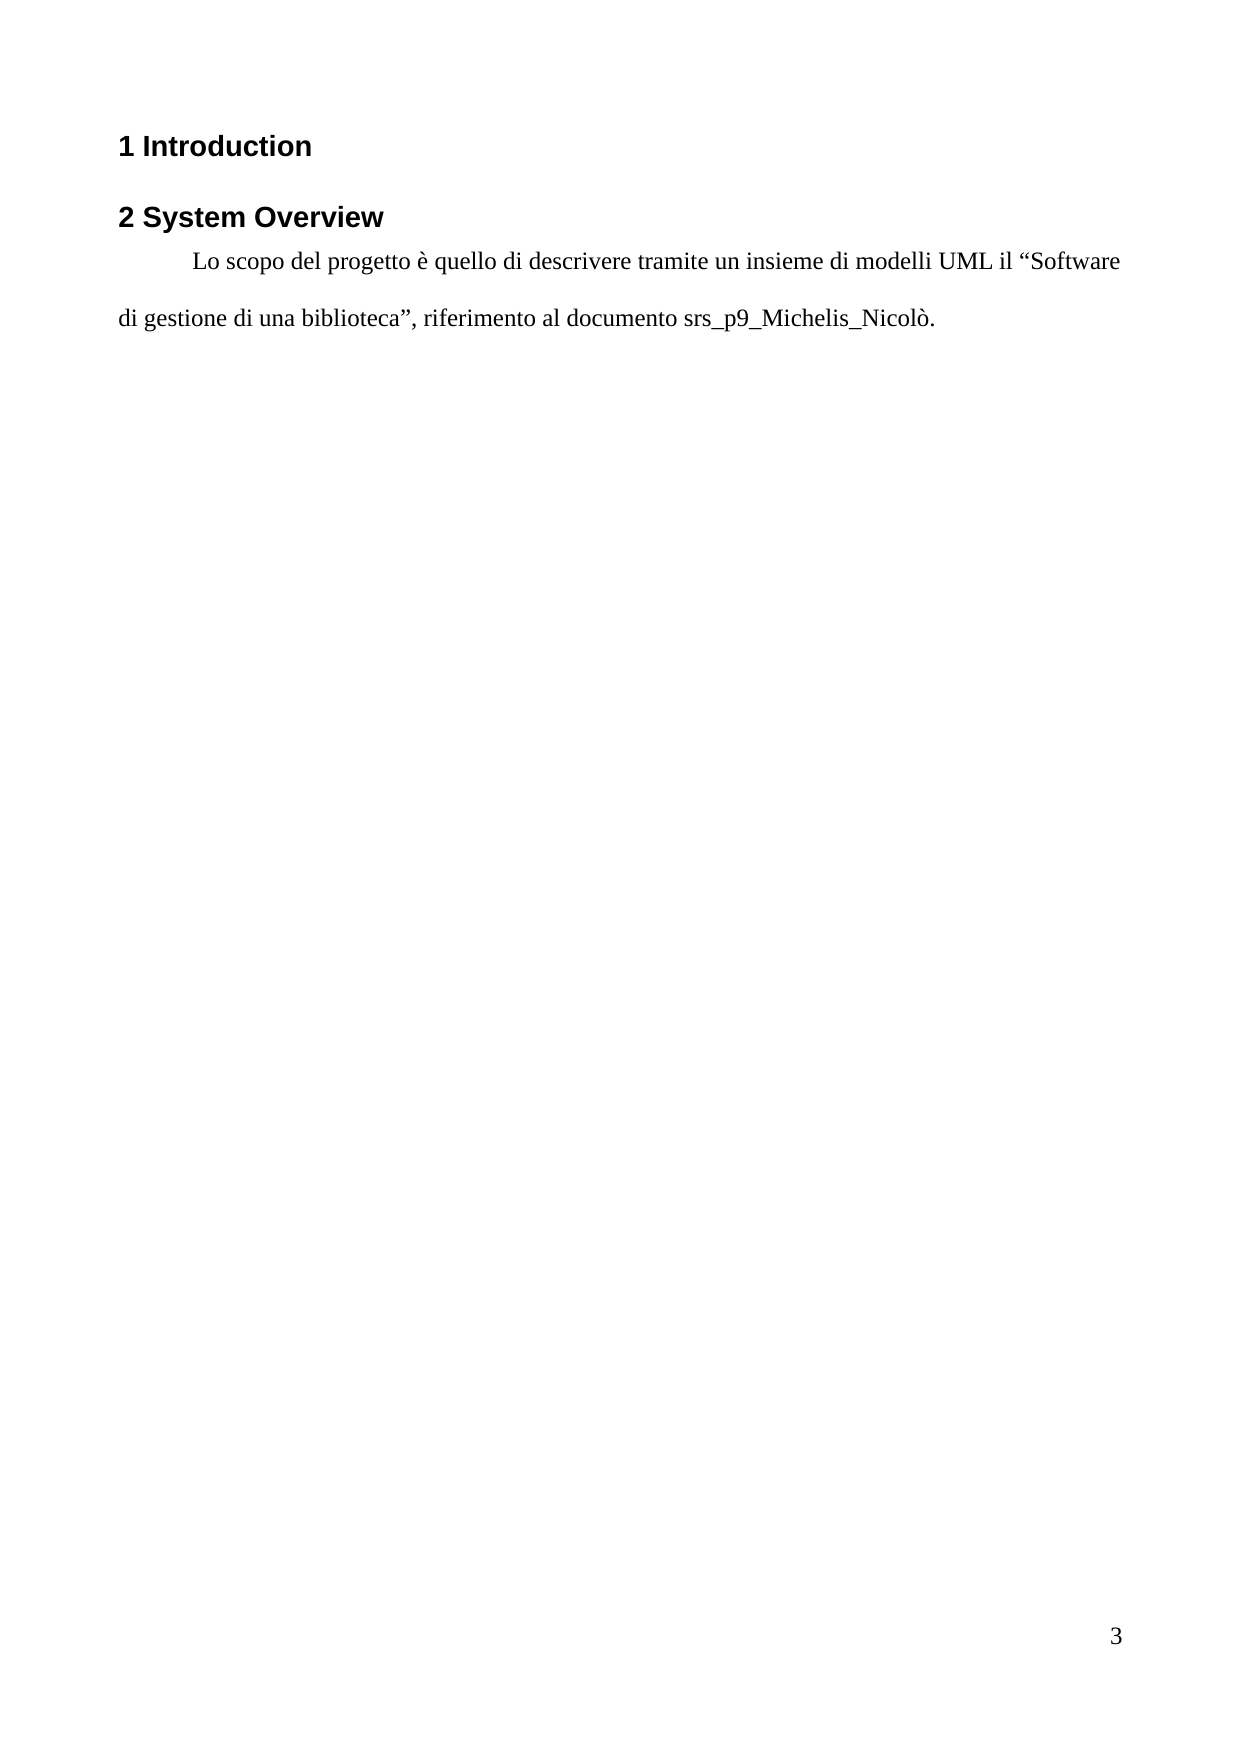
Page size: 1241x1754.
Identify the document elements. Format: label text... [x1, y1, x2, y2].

text Lo scopo del progetto è quello di descrivere tramite un insieme di modelli UML il “Software di gestione di una biblioteca”, riferimento al documento srs_p9_Michelis_Nicolò. [118, 246, 1122, 332]
subtitle 1 Introduction [118, 129, 1122, 162]
subtitle 2 System Overview [118, 200, 1122, 233]
